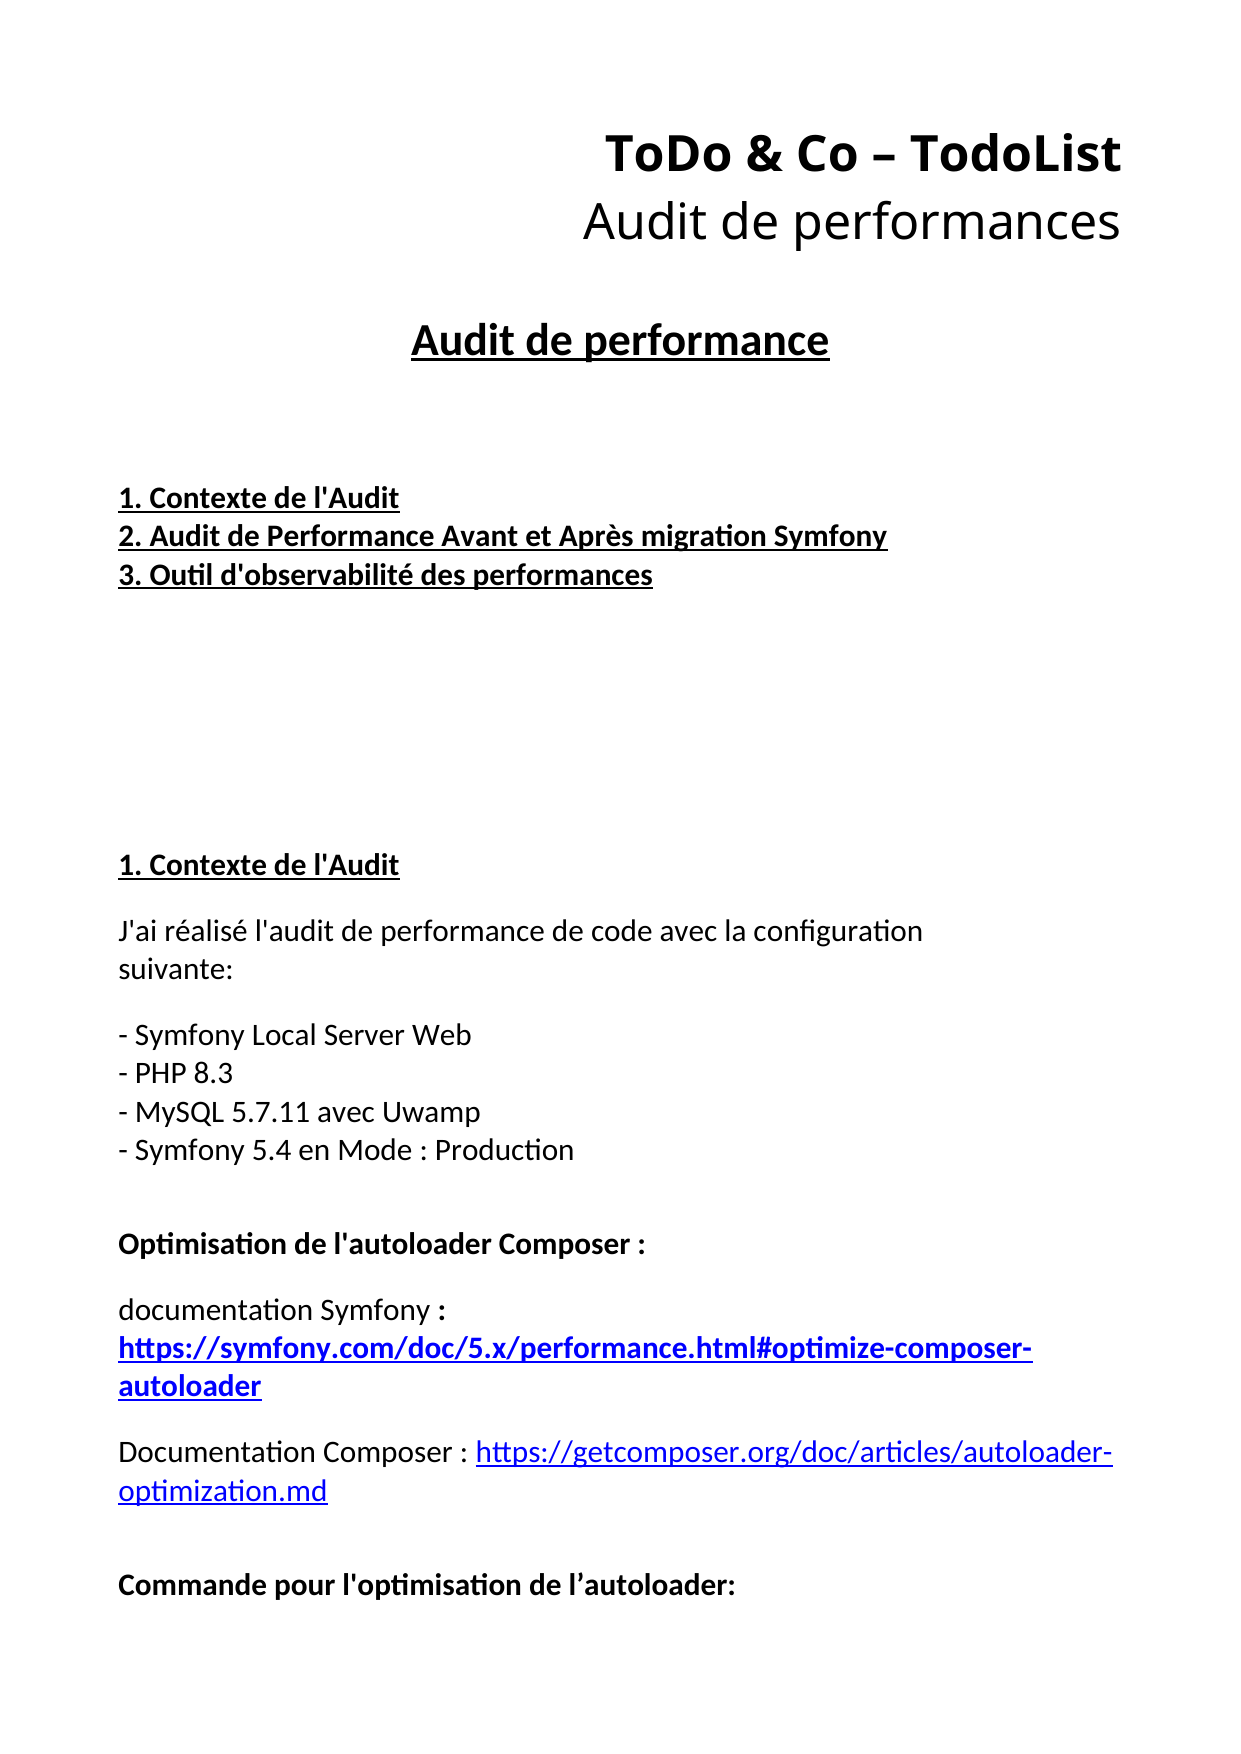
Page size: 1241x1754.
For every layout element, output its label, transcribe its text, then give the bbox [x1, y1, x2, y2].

text - PHP 8.3 [118, 1053, 1122, 1092]
text - Symfony 5.4 en Mode : Production [118, 1130, 1122, 1168]
text ToDo & Co – TodoList [118, 118, 1122, 186]
text Documentation Composer : https://getcomposer.org/doc/articles/autoloader-optimization.md [118, 1432, 1122, 1509]
text Optimisation de l'autoloader Composer : [118, 1224, 1122, 1262]
text 1. Contexte de l'Audit [118, 478, 1122, 517]
text documentation Symfony : https://symfony.com/doc/5.x/performance.html#optimize-composer-autoloader [118, 1290, 1122, 1404]
text - Symfony Local Server Web [118, 1015, 1122, 1053]
text 2. Audit de Performance Avant et Après migration Symfony [118, 517, 1122, 555]
text - MySQL 5.7.11 avec Uwamp [118, 1092, 1122, 1130]
text Commande pour l'optimisation de l’autoloader: [118, 1565, 1122, 1603]
text 3. Outil d'observabilité des performances [118, 555, 1122, 593]
text Audit de performance [118, 310, 1122, 366]
text suivante: [118, 949, 1122, 987]
text J'ai réalisé l'audit de performance de code avec la configuration [118, 911, 1122, 949]
text 1. Contexte de l'Audit [118, 845, 1122, 883]
text Audit de performances [118, 186, 1122, 254]
